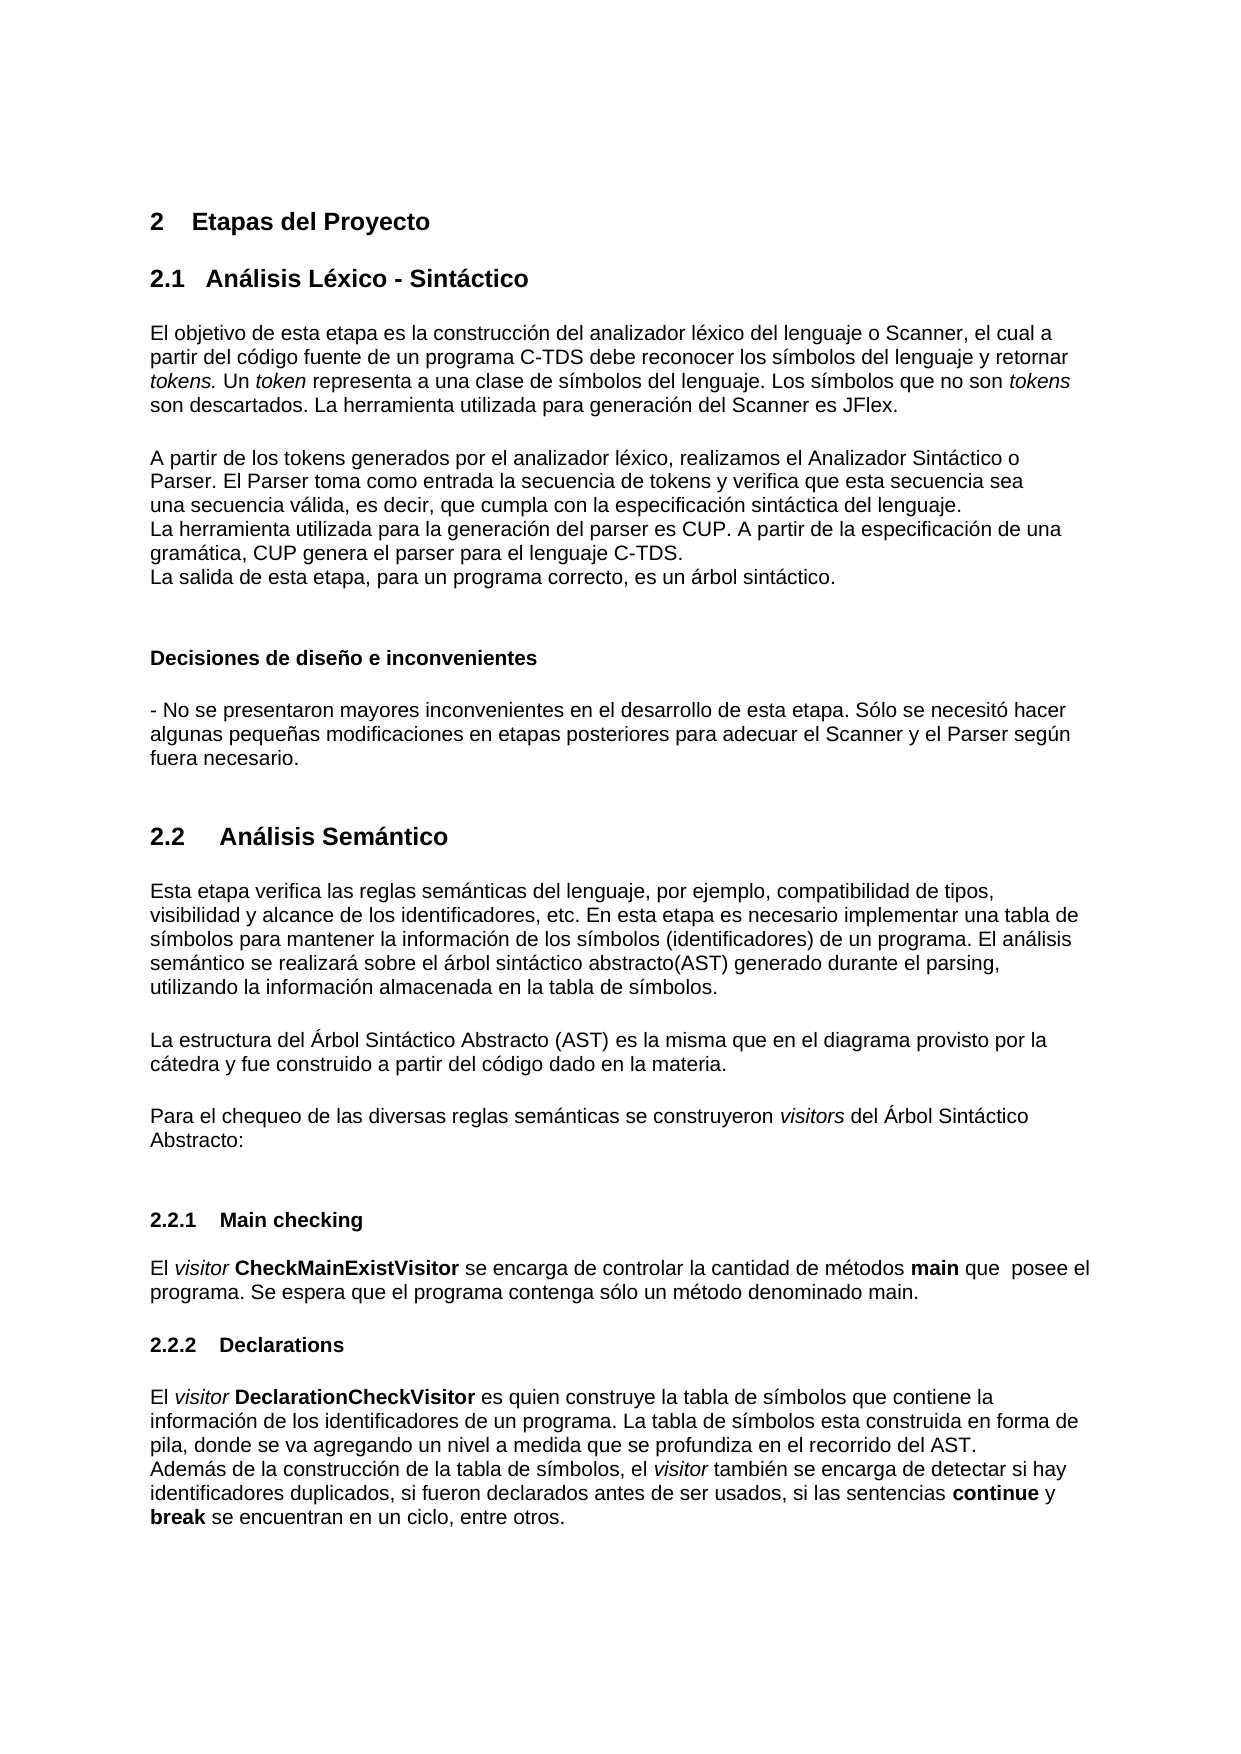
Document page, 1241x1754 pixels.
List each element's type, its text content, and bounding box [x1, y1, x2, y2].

text - No se presentaron mayores inconvenientes en el desarrollo de esta etapa. Sólo se necesitó hacer algunas pequeñas modificaciones en etapas posteriores para adecuar el Scanner y el Parser según fuera necesario. [150, 698, 1090, 770]
text 2.1 Análisis Léxico - Sintáctico [150, 264, 1090, 293]
text El visitor CheckMainExistVisitor se encarga de controlar la cantidad de métodos main que posee el programa. Se espera que el programa contenga sólo un método denominado main. [150, 1256, 1090, 1304]
text El objetivo de esta etapa es la construcción del analizador léxico del lenguaje o Scanner, el cual a partir del código fuente de un programa C-TDS debe reconocer los símbolos del lenguaje y retornar tokens. Un token representa a una clase de símbolos del lenguaje. Los símbolos que no son tokens son descartados. La herramienta utilizada para generación del Scanner es JFlex. [150, 321, 1090, 417]
text 2.2.1 Main checking [150, 1208, 1090, 1232]
text Para el chequeo de las diversas reglas semánticas se construyeron visitors del Árbol Sintáctico Abstracto: [150, 1104, 1090, 1152]
text Esta etapa verifica las reglas semánticas del lenguaje, por ejemplo, compatibilidad de tipos, visibilidad y alcance de los identificadores, etc. En esta etapa es necesario implementar una tabla de símbolos para mantener la información de los símbolos (identificadores) de un programa. El análisis semántico se realizará sobre el árbol sintáctico abstracto(AST) generado durante el parsing, utilizando la información almacenada en la tabla de símbolos. [150, 879, 1090, 999]
text La herramienta utilizada para la generación del parser es CUP. A partir de la especificación de una gramática, CUP genera el parser para el lenguaje C-TDS. [150, 517, 1090, 565]
text Además de la construcción de la tabla de símbolos, el visitor también se encarga de detectar si hay identificadores duplicados, si fueron declarados antes de ser usados, si las sentencias continue y break se encuentran en un ciclo, entre otros. [150, 1457, 1090, 1528]
text 2 Etapas del Proyecto [150, 207, 1090, 236]
text Decisiones de diseño e inconvenientes [150, 646, 1090, 670]
text 2.2 Análisis Semántico [150, 822, 1090, 851]
text La salida de esta etapa, para un programa correcto, es un árbol sintáctico. [150, 565, 1090, 589]
text La estructura del Árbol Sintáctico Abstracto (AST) es la misma que en el diagrama provisto por la cátedra y fue construido a partir del código dado en la materia. [150, 1027, 1090, 1075]
text una secuencia válida, es decir, que cumpla con la especificación sintáctica del lenguaje. [150, 493, 1090, 517]
text El visitor DeclarationCheckVisitor es quien construye la tabla de símbolos que contiene la información de los identificadores de un programa. La tabla de símbolos esta construida en forma de pila, donde se va agregando un nivel a medida que se profundiza en el recorrido del AST. [150, 1385, 1090, 1457]
text 2.2.2 Declarations [150, 1332, 1090, 1356]
text A partir de los tokens generados por el analizador léxico, realizamos el Analizador Sintáctico o Parser. El Parser toma como entrada la secuencia de tokens y verifica que esta secuencia sea [150, 445, 1090, 493]
